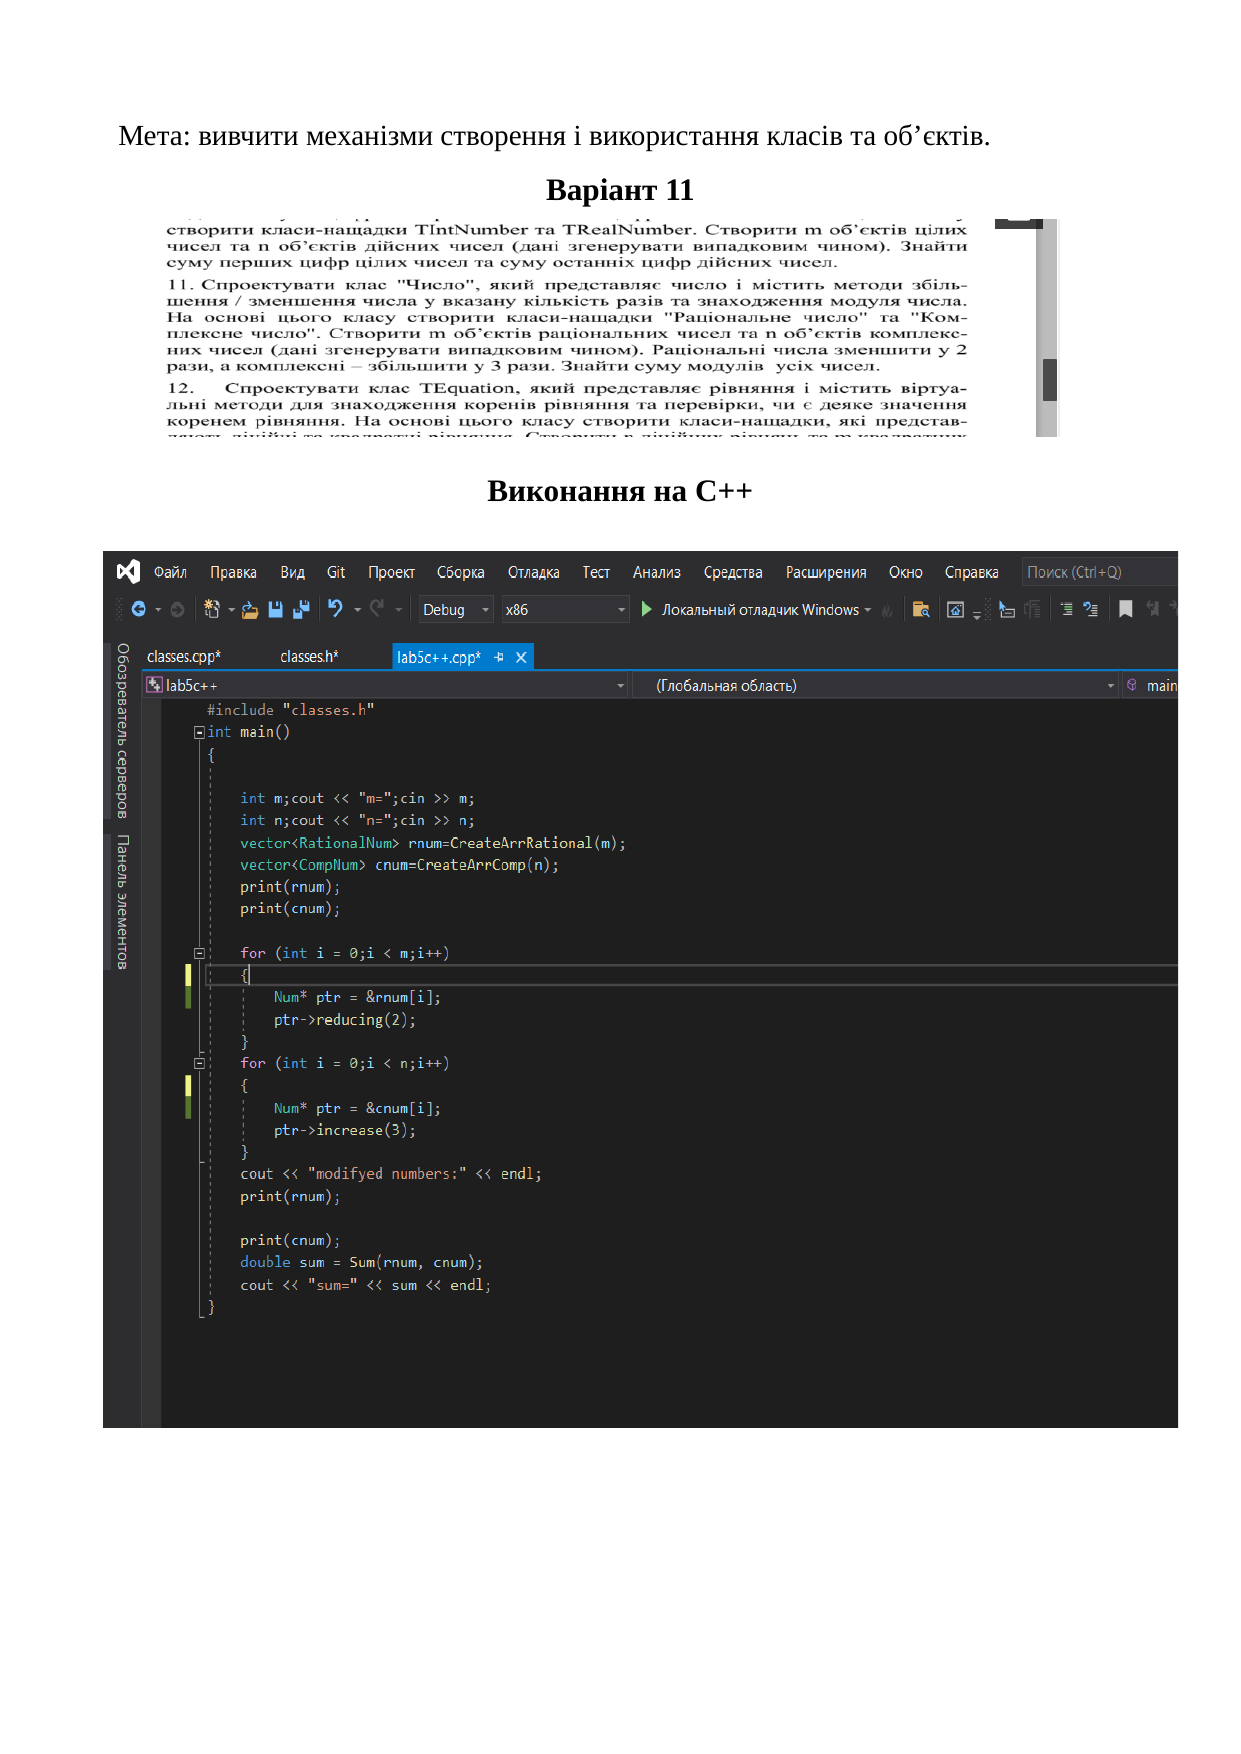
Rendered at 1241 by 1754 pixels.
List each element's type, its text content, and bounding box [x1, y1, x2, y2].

text Варіант 11 [118, 171, 1122, 207]
picture [92, 219, 850, 437]
text Мета: вивчити механізми створення і використання класів та об’єктів. [118, 118, 1122, 152]
text Виконання на С++ [118, 473, 1122, 509]
